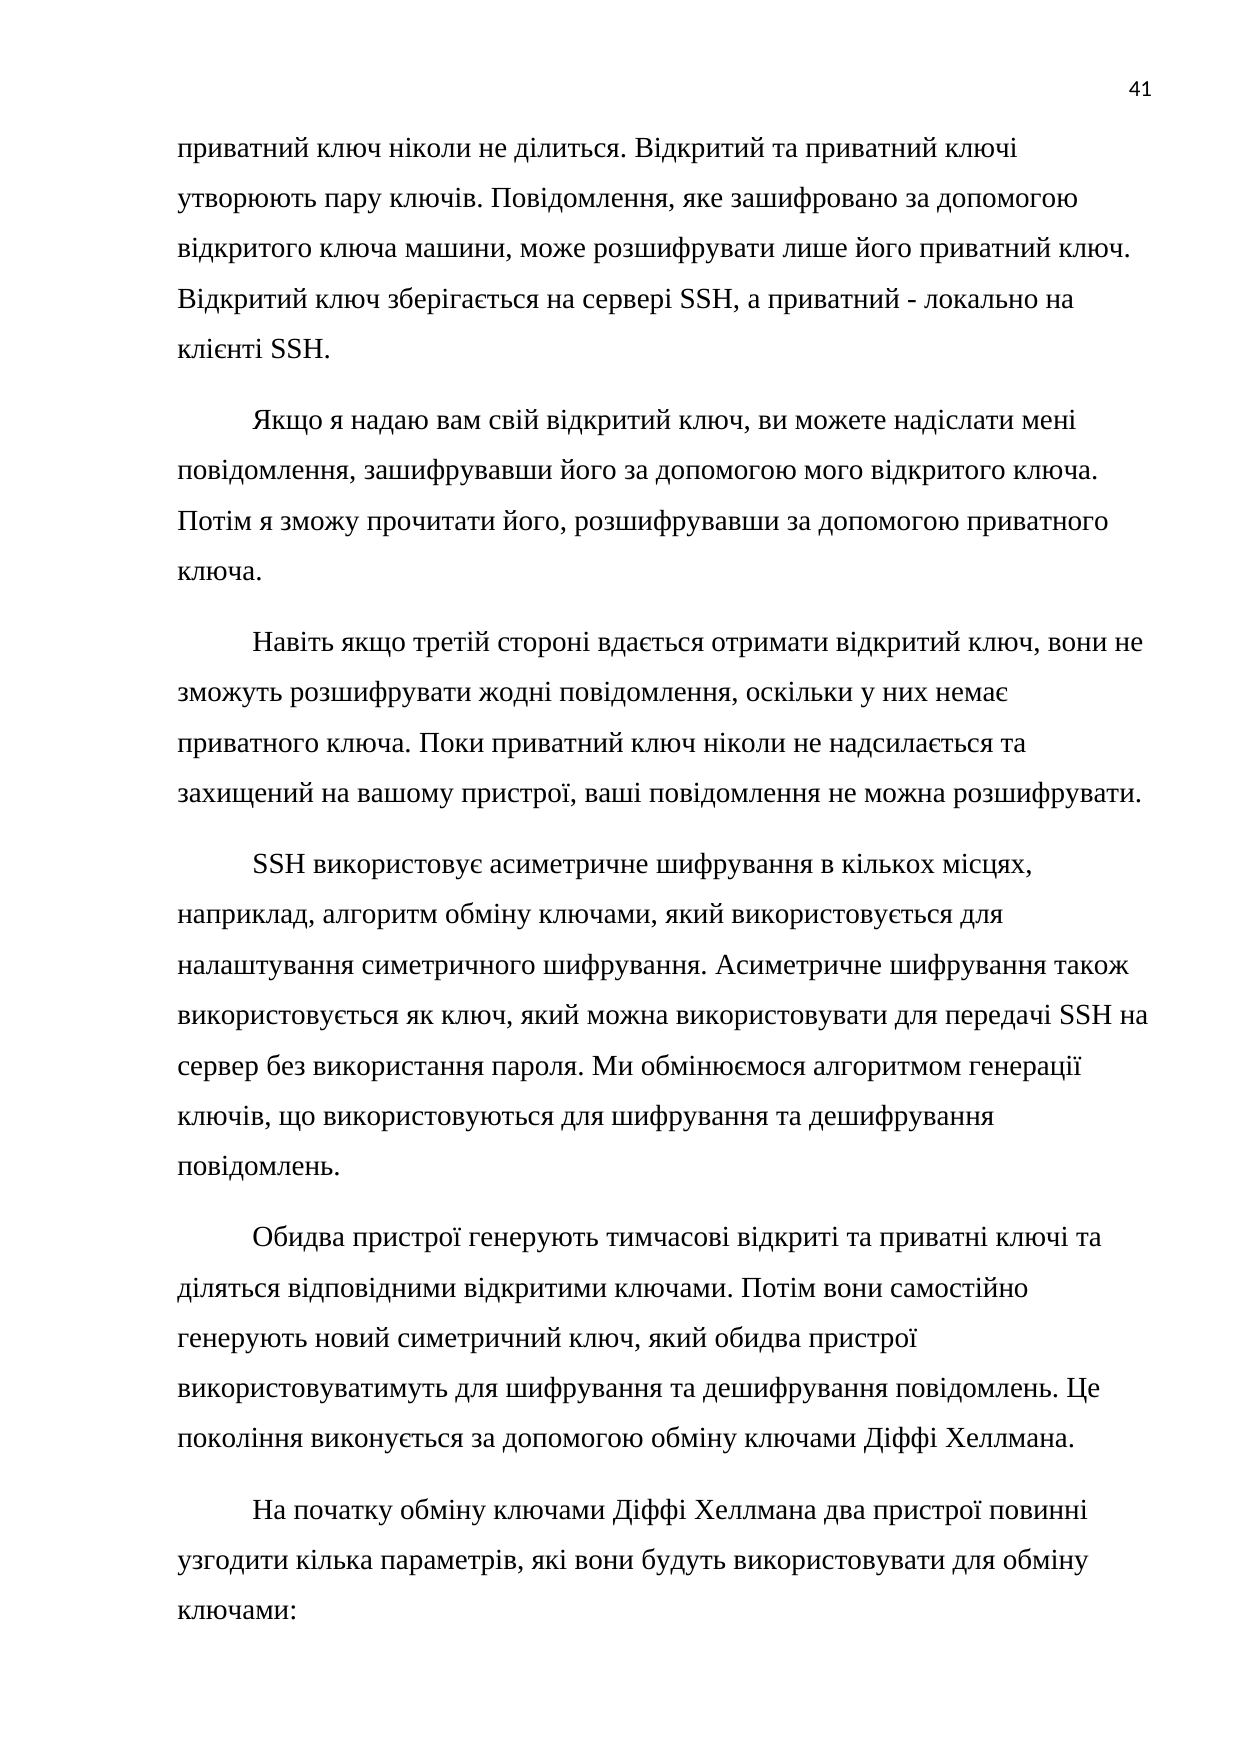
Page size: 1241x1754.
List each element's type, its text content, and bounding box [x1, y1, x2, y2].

text SSH використовує асиметричне шифрування в кількох місцях, наприклад, алгоритм обміну ключами, який використовується для налаштування симетричного шифрування. Асиметричне шифрування також використовується як ключ, який можна використовувати для передачі SSH на сервер без використання пароля. Ми обмінюємося алгоритмом генерації ключів, що використовуються для шифрування та дешифрування повідомлень. [177, 846, 1152, 1182]
text Обидва пристрої генерують тимчасові відкриті та приватні ключі та діляться відповідними відкритими ключами. Потім вони самостійно генерують новий симетричний ключ, який обидва пристрої використовуватимуть для шифрування та дешифрування повідомлень. Це покоління виконується за допомогою обміну ключами Діффі Хеллмана. [177, 1219, 1152, 1454]
text приватний ключ ніколи не ділиться. Відкритий та приватний ключі утворюють пару ключів. Повідомлення, яке зашифровано за допомогою відкритого ключа машини, може розшифрувати лише його приватний ключ. Відкритий ключ зберігається на сервері SSH, а приватний - локально на клієнті SSH. [177, 130, 1152, 364]
text На початку обміну ключами Діффі Хеллмана два пристрої повинні узгодити кілька параметрів, які вони будуть використовувати для обміну ключами: [177, 1492, 1152, 1626]
text Навіть якщо третій стороні вдається отримати відкритий ключ, вони не зможуть розшифрувати жодні повідомлення, оскільки у них немає приватного ключа. Поки приватний ключ ніколи не надсилається та захищений на вашому пристрої, ваші повідомлення не можна розшифрувати. [177, 624, 1152, 809]
text Якщо я надаю вам свій відкритий ключ, ви можете надіслати мені повідомлення, зашифрувавши його за допомогою мого відкритого ключа. Потім я зможу прочитати його, розшифрувавши за допомогою приватного ключа. [177, 402, 1152, 587]
